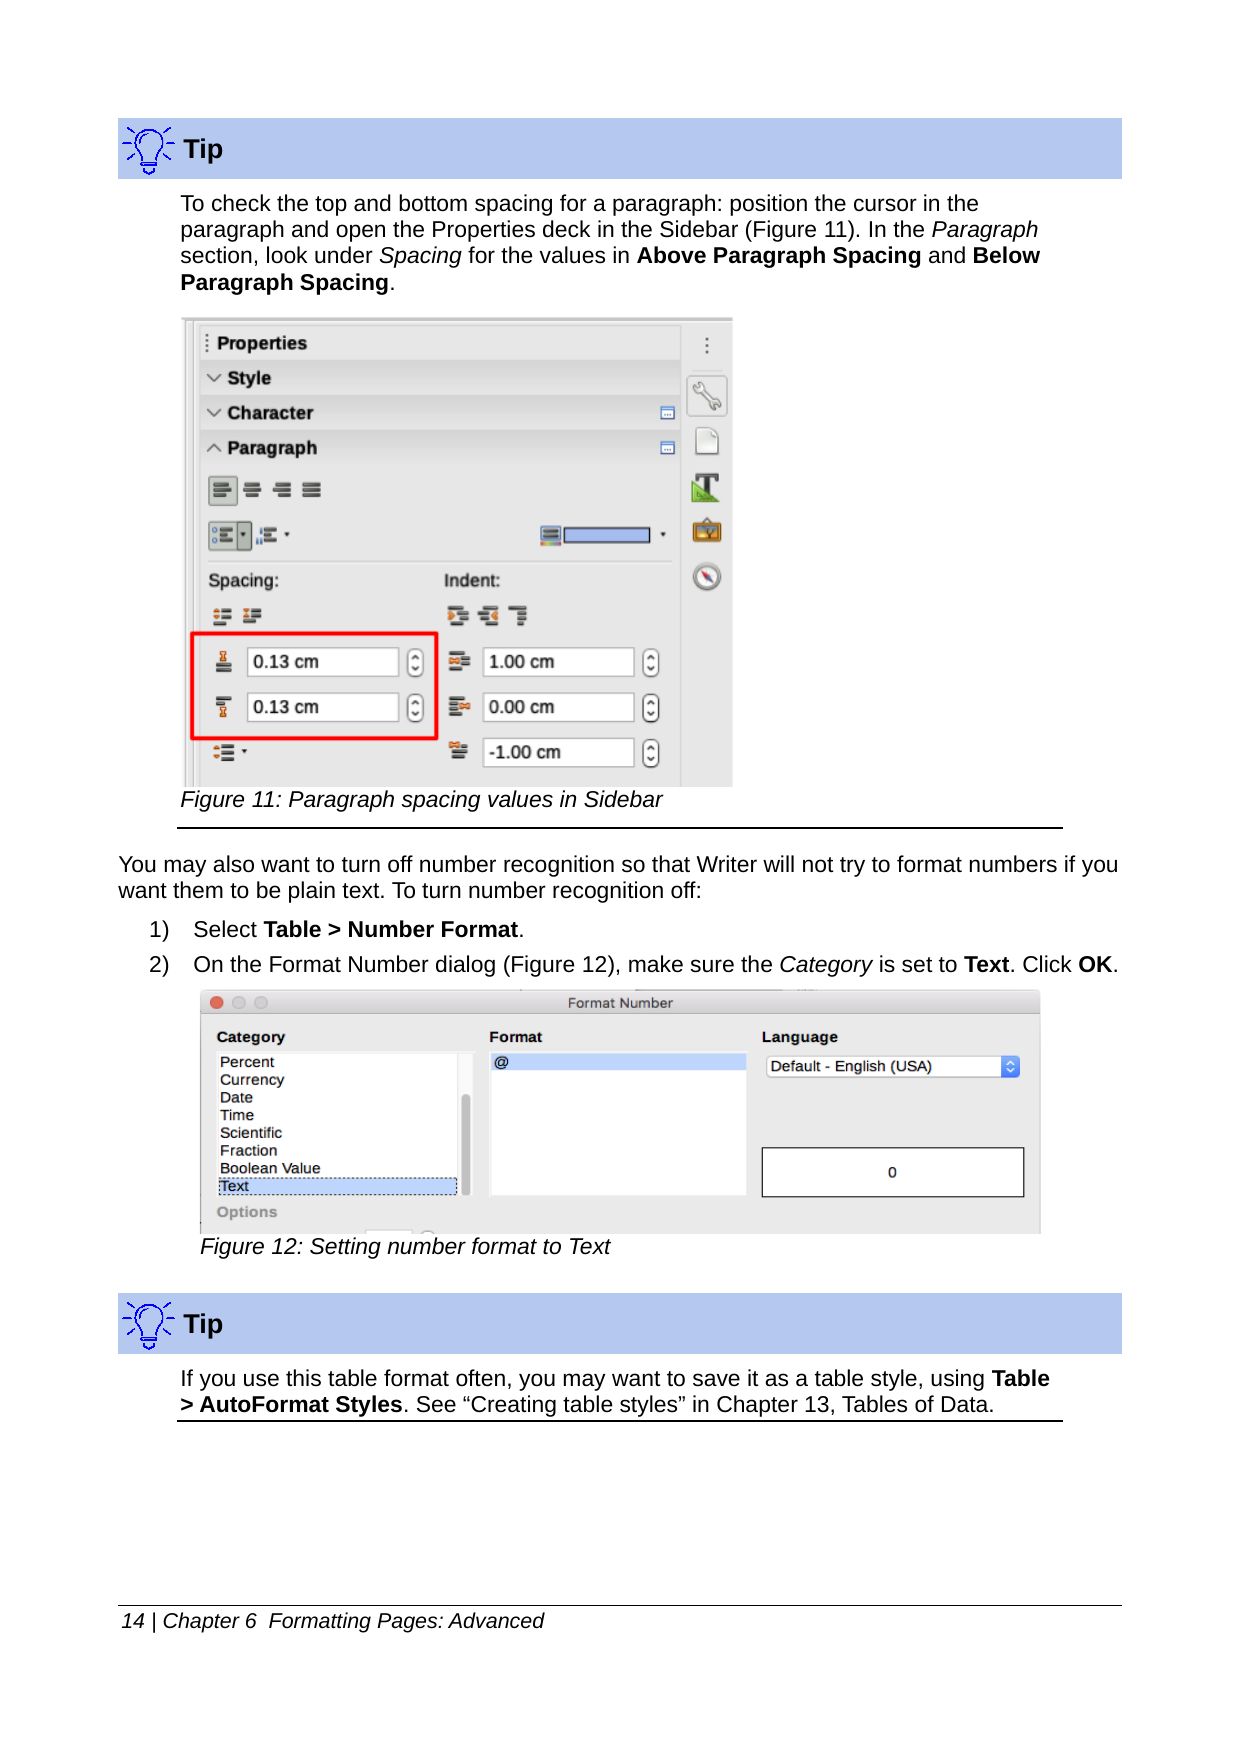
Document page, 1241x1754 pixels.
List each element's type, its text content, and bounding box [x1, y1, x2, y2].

picture [199, 989, 1041, 1234]
picture [119, 119, 179, 179]
picture [180, 316, 733, 787]
list Select Table > Number Format. [169, 916, 1122, 942]
list On the Format Number dialog (Figure 12), make sure the Category is set to Text. Click OK. [169, 951, 1122, 977]
text If you use this table format often, you may want to save it as a table style, using Table > AutoFormat Styles. See “Creating table styles” in Chapter 13, Tables of Data. [177, 1362, 1063, 1420]
subtitle Tip [118, 118, 1122, 179]
text Figure 12: Setting number format to Text [200, 1234, 1040, 1260]
text Figure 11: Paragraph spacing values in Sidebar [180, 787, 733, 813]
list You may also want to turn off number recognition so that Writer will not try to format numbers if you want them to be plain text. To turn number recognition off: [118, 851, 1122, 903]
picture [119, 1294, 179, 1354]
text To check the top and bottom spacing for a paragraph: position the cursor in the paragraph and open the Properties deck in the Sidebar (Figure 11). In the Paragraph section, look under Spacing for the values in Above Paragraph Spacing and Below Paragraph Spacing. [177, 187, 1063, 295]
subtitle Tip [118, 1293, 1122, 1354]
